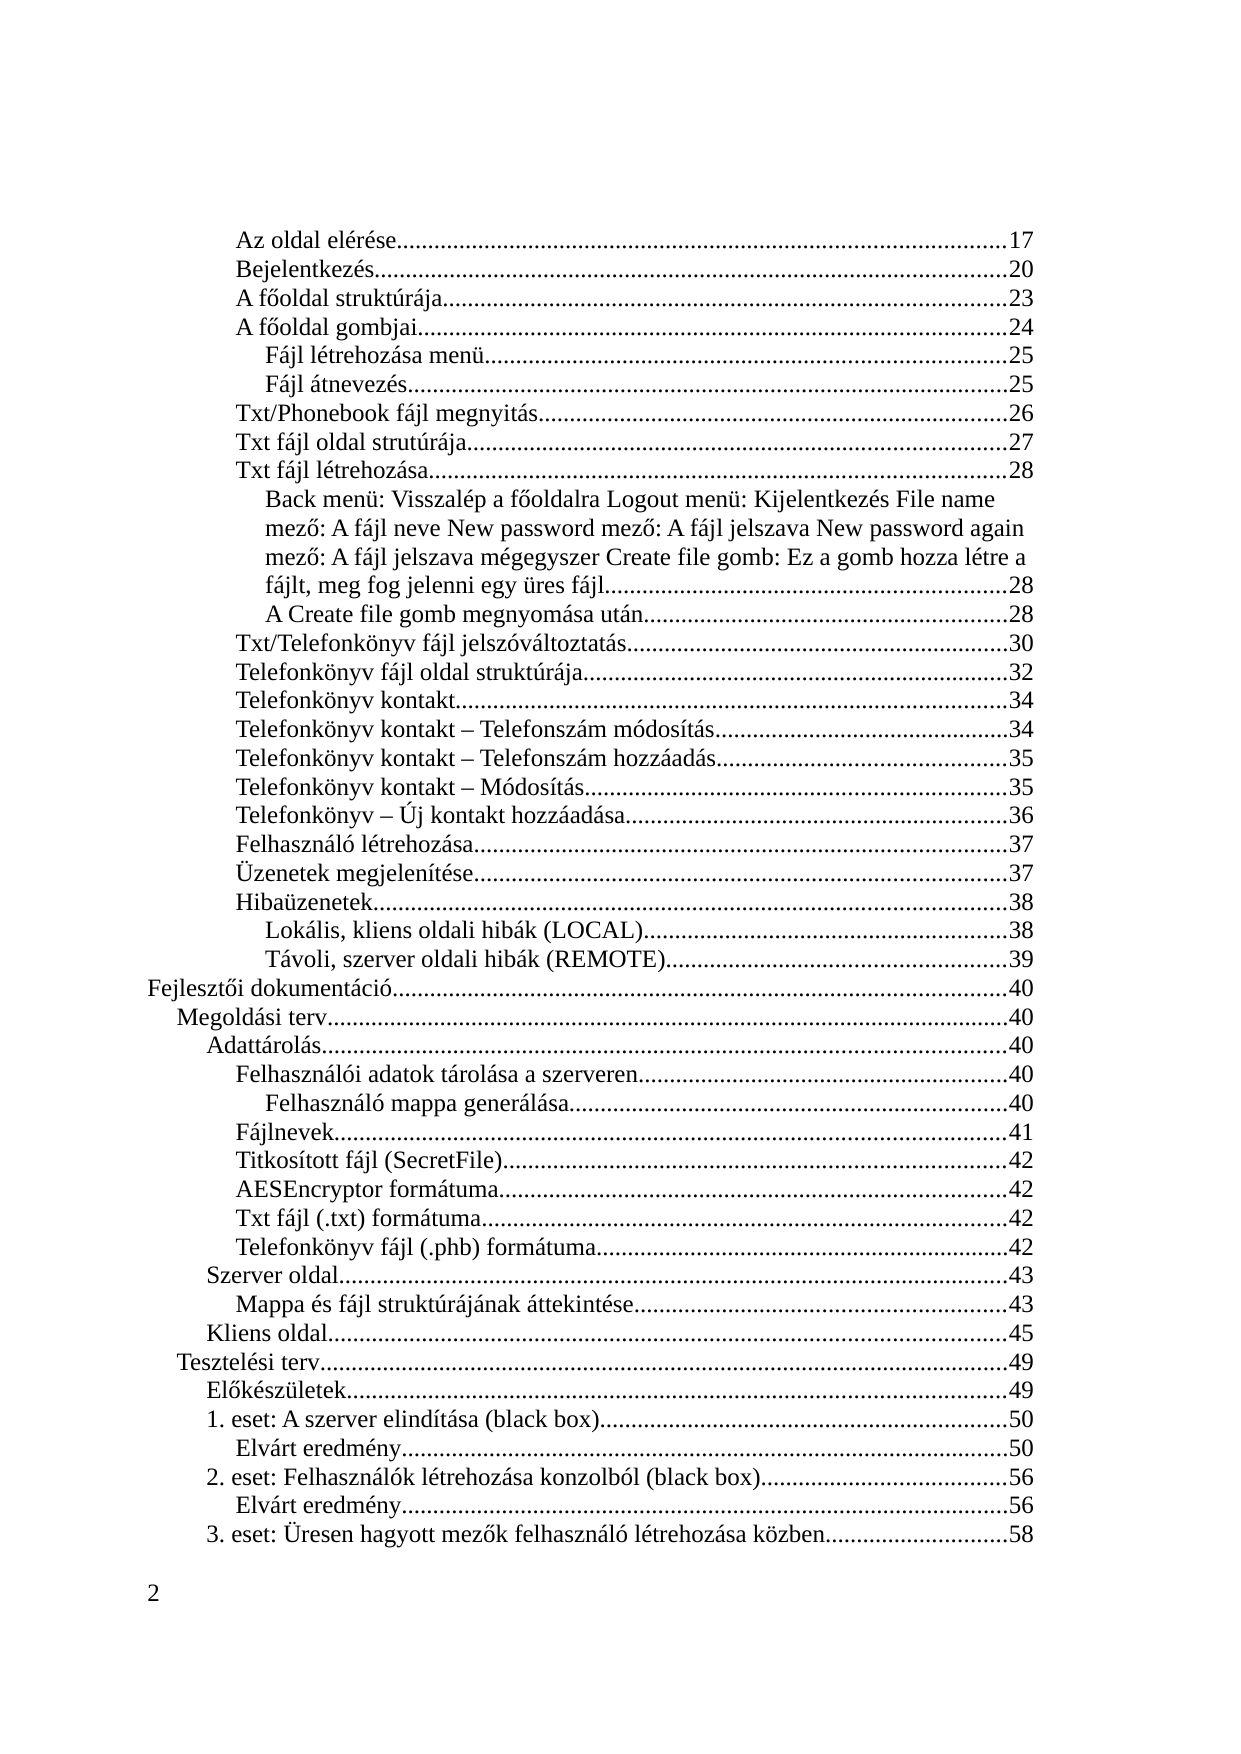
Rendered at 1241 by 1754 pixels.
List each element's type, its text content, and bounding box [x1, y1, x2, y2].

text Telefonkönyv kontakt – Módosítás 35 [235, 772, 1033, 800]
text Telefonkönyv fájl oldal struktúrája 32 [235, 657, 1033, 685]
text Titkosított fájl (SecretFile) 42 [235, 1145, 1033, 1174]
text A főoldal struktúrája 23 [235, 283, 1033, 312]
text Távoli, szerver oldali hibák (REMOTE) 39 [265, 944, 1033, 973]
text Telefonkönyv kontakt – Telefonszám módosítás 34 [235, 714, 1033, 743]
text A főoldal gombjai 24 [235, 312, 1033, 340]
text Telefonkönyv kontakt – Telefonszám hozzáadás 35 [235, 743, 1033, 772]
text Elvárt eredmény 50 [235, 1433, 1033, 1462]
text Megoldási terv 40 [176, 1002, 1033, 1030]
text Lokális, kliens oldali hibák (LOCAL) 38 [265, 915, 1033, 944]
text Telefonkönyv – Új kontakt hozzáadása 36 [235, 800, 1033, 829]
text Felhasználó létrehozása 37 [235, 829, 1033, 858]
text Adattárolás 40 [206, 1030, 1033, 1059]
text Txt/Telefonkönyv fájl jelszóváltoztatás 30 [235, 628, 1033, 657]
text Telefonkönyv fájl (.phb) formátuma 42 [235, 1232, 1033, 1260]
text Kliens oldal 45 [206, 1318, 1033, 1347]
text Felhasználó mappa generálása 40 [265, 1088, 1033, 1117]
text Szerver oldal 43 [206, 1260, 1033, 1289]
text Txt fájl oldal strutúrája 27 [235, 427, 1033, 455]
text AESEncryptor formátuma 42 [235, 1174, 1033, 1203]
text 2. eset: Felhasználók létrehozása konzolból (black box) 56 [206, 1462, 1033, 1490]
text Előkészületek 49 [206, 1375, 1033, 1404]
text Elvárt eredmény 56 [235, 1490, 1033, 1519]
text Telefonkönyv kontakt 34 [235, 685, 1033, 714]
text A Create file gomb megnyomása után 28 [265, 599, 1033, 628]
text Tesztelési terv 49 [176, 1347, 1033, 1375]
text Fájlnevek 41 [235, 1117, 1033, 1145]
text Fejlesztői dokumentáció 40 [147, 973, 1033, 1002]
text Hibaüzenetek 38 [235, 887, 1033, 915]
text Felhasználói adatok tárolása a szerveren 40 [235, 1059, 1033, 1088]
text Az oldal elérése 17 [235, 225, 1033, 254]
text Bejelentkezés 20 [235, 254, 1033, 283]
text Üzenetek megjelenítése 37 [235, 858, 1033, 887]
text Txt/Phonebook fájl megnyitás 26 [235, 398, 1033, 427]
text Mappa és fájl struktúrájának áttekintése 43 [235, 1289, 1033, 1318]
text Txt fájl létrehozása 28 [235, 455, 1033, 484]
text Txt fájl (.txt) formátuma 42 [235, 1203, 1033, 1232]
text Fájl létrehozása menü 25 [265, 340, 1033, 369]
text Fájl átnevezés 25 [265, 369, 1033, 398]
text 3. eset: Üresen hagyott mezők felhasználó létrehozása közben 58 [206, 1519, 1033, 1548]
text 1. eset: A szerver elindítása (black box) 50 [206, 1404, 1033, 1433]
text Back menü: Visszalép a főoldalra Logout menü: Kijelentkezés File name mező: A fájl neve New password mező: A fájl jelszava New password again mező: A fájl jelszava mégegyszer Create file gomb: Ez a gomb hozza létre a fájlt, meg fog jelenni egy üres fájl. 28 [265, 484, 1033, 599]
